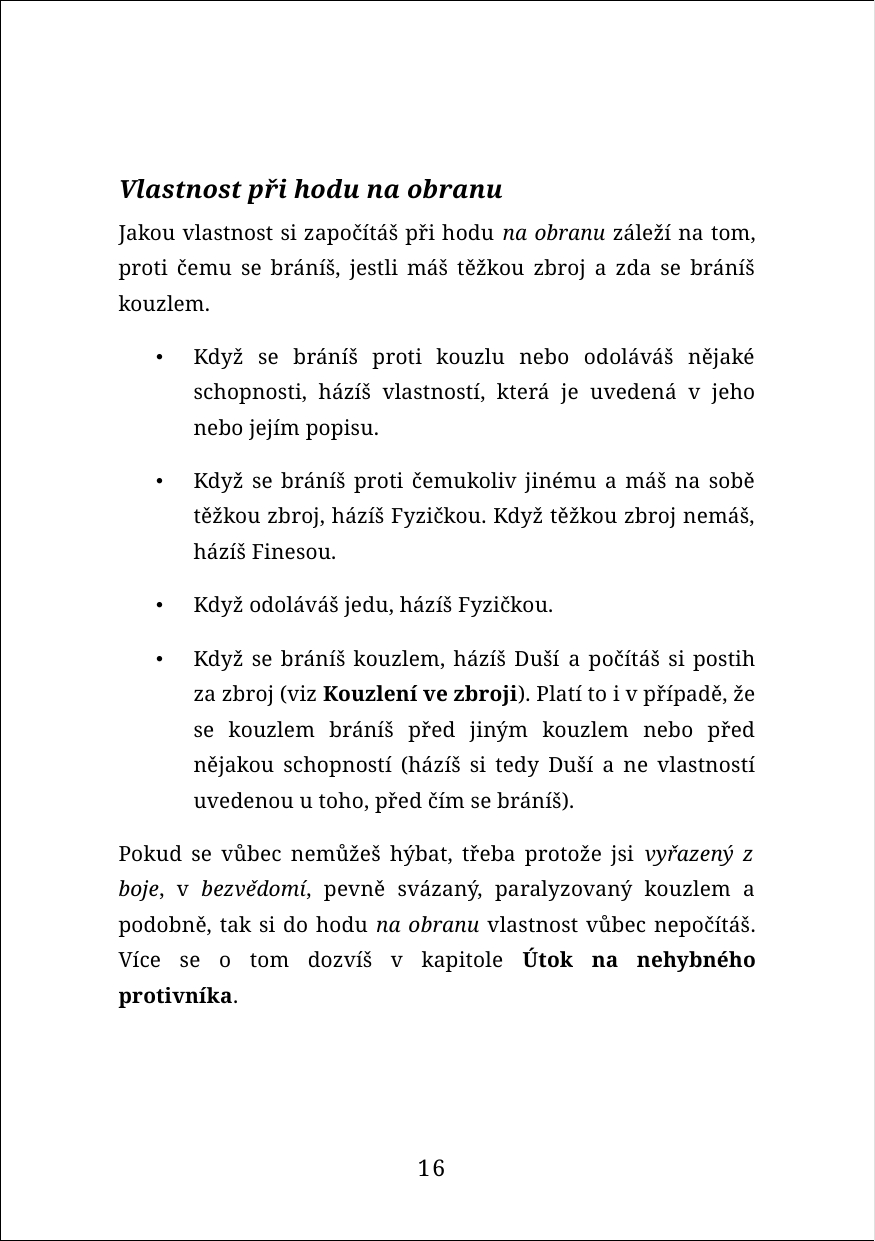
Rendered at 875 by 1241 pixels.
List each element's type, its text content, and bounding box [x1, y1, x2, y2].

list Když se bráníš proti kouzlu nebo odoláváš nějaké schopnosti, házíš vlastností, která je uvedená v jeho nebo jejím popisu. [156, 342, 756, 441]
text Pokud se vůbec nemůžeš hýbat, třeba protože jsi vyřazený z boje, v bezvědomí, pevně svázaný, paralyzovaný kouzlem a podobně, tak si do hodu na obranu vlastnost vůbec nepočítáš. Více se o tom dozvíš v kapitole Útok na nehybného protivníka. [118, 839, 756, 1009]
list Když se bráníš proti čemukoliv jinému a máš na sobě těžkou zbroj, házíš Fyzičkou. Když těžkou zbroj nemáš, házíš Finesou. [156, 466, 756, 566]
list Když odoláváš jedu, házíš Fyzičkou. [156, 590, 756, 619]
text Jakou vlastnost si započítáš při hodu na obranu záleží na tom, proti čemu se bráníš, jestli máš těžkou zbroj a zda se bráníš kouzlem. [118, 218, 756, 317]
subtitle Vlastnost při hodu na obranu [118, 172, 756, 206]
list Když se bráníš kouzlem, házíš Duší a počítáš si postih za zbroj (viz Kouzlení ve zbroji). Platí to i v případě, že se kouzlem bráníš před jiným kouzlem nebo před nějakou schopností (házíš si tedy Duší a ne vlastností uvedenou u toho, před čím se bráníš). [156, 644, 756, 814]
